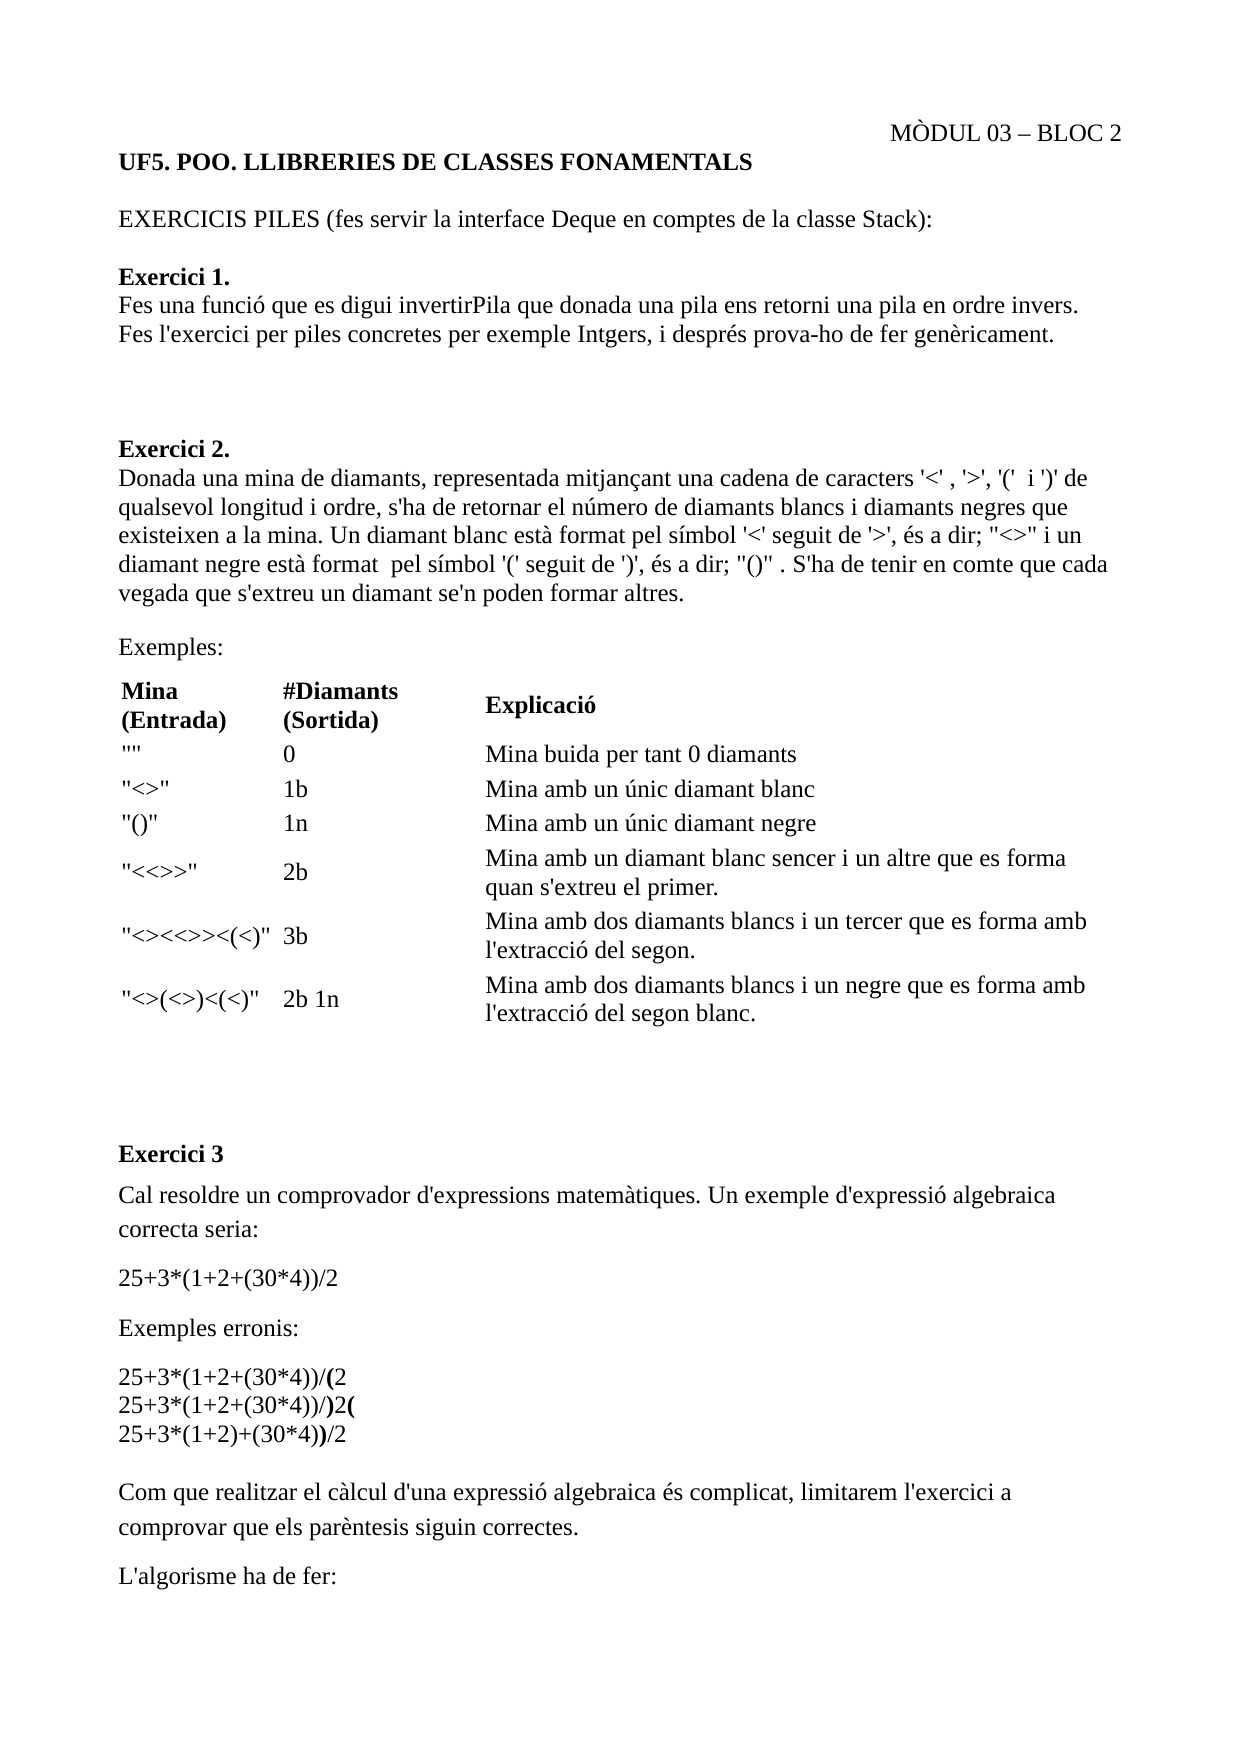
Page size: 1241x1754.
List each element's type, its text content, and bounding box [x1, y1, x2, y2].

table_cell 2b 1n [280, 967, 482, 1030]
table_cell "<>" [118, 771, 280, 806]
text Com que realitzar el càlcul d'una expressió algebraica és complicat, limitarem l'exercici a comprovar que els parèntesis siguin correctes. [118, 1477, 1122, 1541]
table_cell Mina buida per tant 0 diamants [482, 736, 1122, 771]
table_cell 1b [280, 771, 482, 806]
text Fes una funció que es digui invertirPila que donada una pila ens retorni una pila en ordre invers. [118, 291, 1122, 319]
table_cell Mina amb un diamant blanc sencer i un altre que es forma quan s'extreu el primer. [482, 840, 1122, 903]
table_cell 3b [280, 904, 482, 967]
table_cell "<><<>><(<)" [118, 904, 280, 967]
text Exemples erronis: [118, 1313, 1122, 1341]
text L'algorisme ha de fer: [118, 1561, 1122, 1590]
table_cell "" [118, 736, 280, 771]
table_cell 1n [280, 806, 482, 840]
table_header Mina (Entrada) [118, 673, 280, 736]
table_cell Mina amb un únic diamant negre [482, 806, 1122, 840]
text 25+3*(1+2+(30*4))/(2 [118, 1362, 1122, 1390]
table_cell "<<>>" [118, 840, 280, 903]
table_header #Diamants (Sortida) [280, 673, 482, 736]
table_cell "()" [118, 806, 280, 840]
table_cell 0 [280, 736, 482, 771]
text UF5. POO. LLIBRERIES DE CLASSES FONAMENTALS [118, 147, 1122, 176]
text MÒDUL 03 – BLOC 2 [118, 118, 1122, 147]
table_cell Mina amb dos diamants blancs i un tercer que es forma amb l'extracció del segon. [482, 904, 1122, 967]
table_cell "<>(<>)<(<)" [118, 967, 280, 1030]
subtitle Exemples: [118, 632, 1122, 661]
text 25+3*(1+2+(30*4))/)2( [118, 1390, 1122, 1419]
text Fes l'exercici per piles concretes per exemple Intgers, i després prova-ho de fer genèricament. [118, 319, 1122, 348]
table_cell 2b [280, 840, 482, 903]
text Cal resoldre un comprovador d'expressions matemàtiques. Un exemple d'expressió algebraica correcta seria: [118, 1180, 1122, 1243]
text EXERCICIS PILES (fes servir la interface Deque en comptes de la classe Stack): [118, 204, 1122, 233]
text Donada una mina de diamants, representada mitjançant una cadena de caracters '<' , '>', '(' i ')' de qualsevol longitud i ordre, s'ha de retornar el número de diamants blancs i diamants negres que existeixen a la mina. Un diamant blanc està format pel símbol '<' seguit de '>', és a dir; "<>" i un diamant negre està format pel símbol '(' seguit de ')', és a dir; "()" . S'ha de tenir en comte que cada vegada que s'extreu un diamant se'n poden formar altres. [118, 463, 1122, 607]
table_cell Mina amb un únic diamant blanc [482, 771, 1122, 806]
text 25+3*(1+2+(30*4))/2 [118, 1263, 1122, 1292]
text Exercici 2. [118, 434, 1122, 463]
text 25+3*(1+2)+(30*4))/2 [118, 1419, 1122, 1448]
table_cell Mina amb dos diamants blancs i un negre que es forma amb l'extracció del segon blanc. [482, 967, 1122, 1030]
text Exercici 1. [118, 262, 1122, 291]
table_header Explicació [482, 673, 1122, 736]
subtitle Exercici 3 [118, 1139, 1122, 1167]
